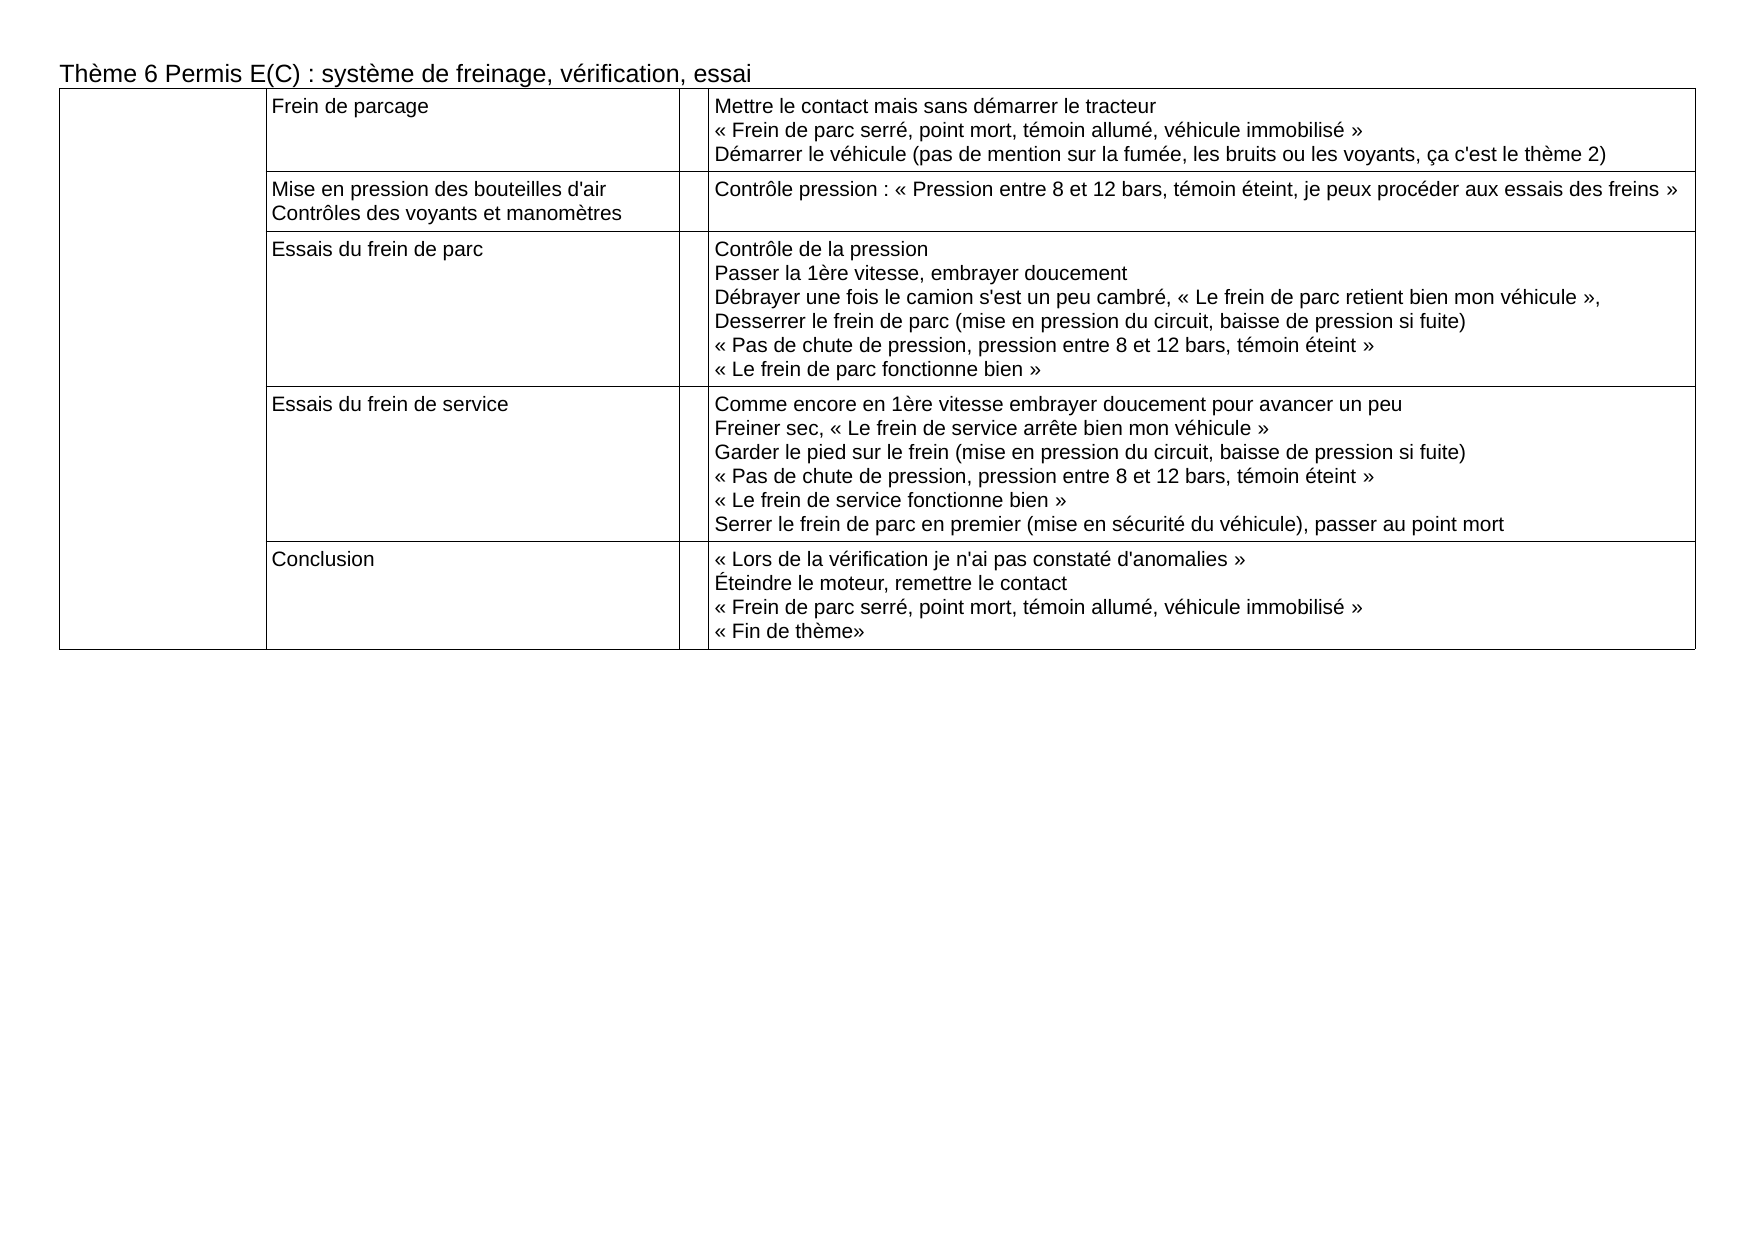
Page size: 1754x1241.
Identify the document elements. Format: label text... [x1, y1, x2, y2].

table_cell Contrôle pression : « Pression entre 8 et 12 bars, témoin éteint, je peux procéder aux essais des freins » [709, 172, 1695, 231]
table_cell « Lors de la vérification je n'ai pas constaté d'anomalies » Éteindre le moteur, remettre le contact « Frein de parc serré, point mort, témoin allumé, véhicule immobilisé » « Fin de thème» [709, 542, 1695, 649]
table_cell [680, 542, 708, 649]
table_cell Mise en pression des bouteilles d'air Contrôles des voyants et manomètres [267, 172, 679, 231]
table_cell [680, 232, 708, 386]
table_header [680, 89, 708, 171]
table_cell Comme encore en 1ère vitesse embrayer doucement pour avancer un peu Freiner sec, « Le frein de service arrête bien mon véhicule » Garder le pied sur le frein (mise en pression du circuit, baisse de pression si fuite) « Pas de chute de pression, pression entre 8 et 12 bars, témoin éteint » « Le frein de service fonctionne bien » Serrer le frein de parc en premier (mise en sécurité du véhicule), passer au point mort [709, 387, 1695, 541]
text Thème 6 Permis E(C) : système de freinage, vérification, essai [59, 59, 1695, 88]
table_cell [680, 172, 708, 231]
table_header [60, 89, 266, 649]
table_header Mettre le contact mais sans démarrer le tracteur « Frein de parc serré, point mort, témoin allumé, véhicule immobilisé » Démarrer le véhicule (pas de mention sur la fumée, les bruits ou les voyants, ça c'est le thème 2) [709, 89, 1695, 171]
table_cell Essais du frein de parc [267, 232, 679, 386]
table_header Frein de parcage [267, 89, 679, 171]
table_cell [680, 387, 708, 541]
table_cell Conclusion [267, 542, 679, 649]
table_cell Essais du frein de service [267, 387, 679, 541]
table_cell Contrôle de la pression Passer la 1ère vitesse, embrayer doucement Débrayer une fois le camion s'est un peu cambré, « Le frein de parc retient bien mon véhicule », Desserrer le frein de parc (mise en pression du circuit, baisse de pression si fuite) « Pas de chute de pression, pression entre 8 et 12 bars, témoin éteint » « Le frein de parc fonctionne bien » [709, 232, 1695, 386]
